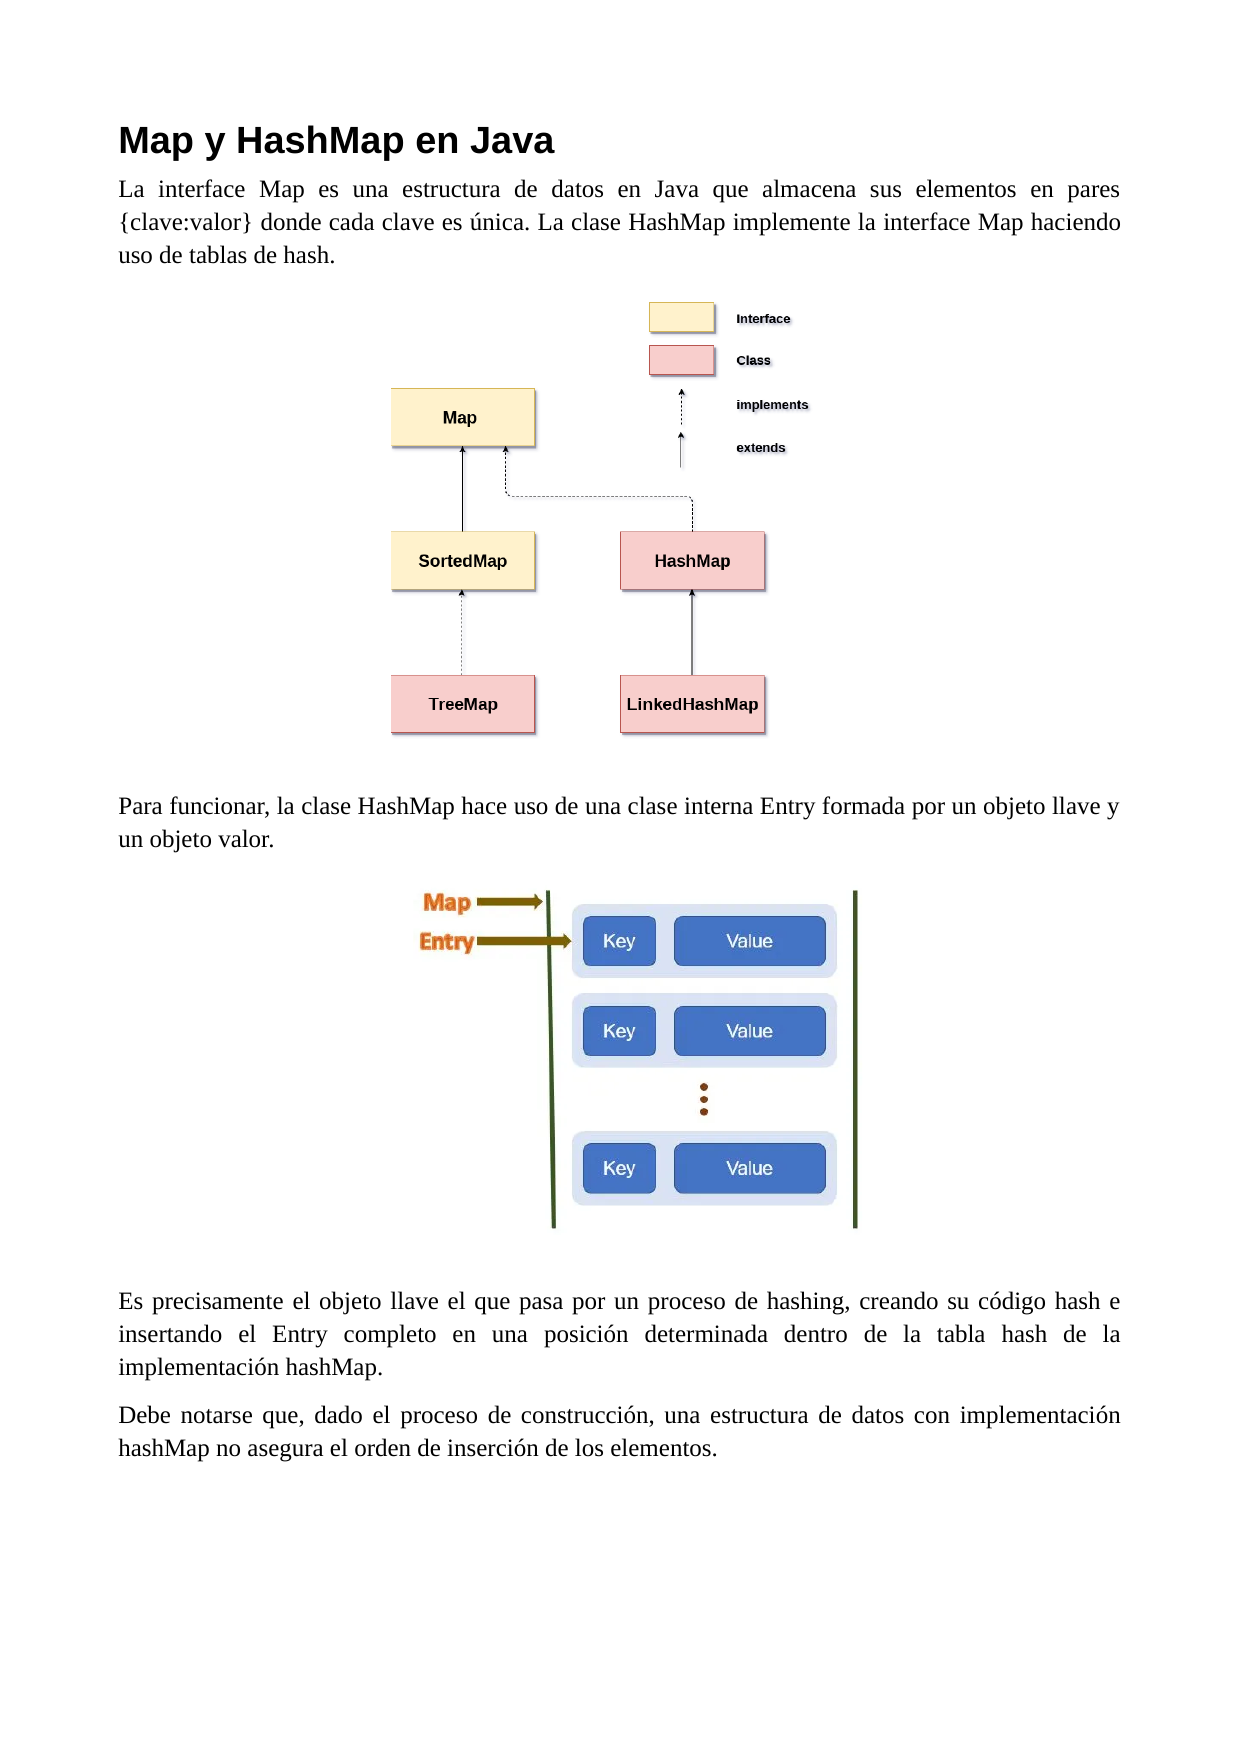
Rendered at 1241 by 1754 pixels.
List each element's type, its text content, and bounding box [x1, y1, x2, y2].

picture [413, 876, 863, 1235]
text Para funcionar, la clase HashMap hace uso de una clase interna Entry formada por un objeto llave y un objeto valor. [118, 791, 1122, 853]
subtitle Map y HashMap en Java [118, 118, 1122, 162]
text Es precisamente el objeto llave el que pasa por un proceso de hashing, creando su código hash e insertando el Entry completo en una posición determinada dentro de la tabla hash de la implementación hashMap. [118, 1286, 1122, 1381]
text La interface Map es una estructura de datos en Java que almacena sus elementos en pares {clave:valor} donde cada clave es única. La clase HashMap implemente la interface Map haciendo uso de tablas de hash. [118, 174, 1122, 269]
text Debe notarse que, dado el proceso de construcción, una estructura de datos con implementación hashMap no asegura el orden de inserción de los elementos. [118, 1400, 1122, 1462]
picture [391, 302, 826, 739]
